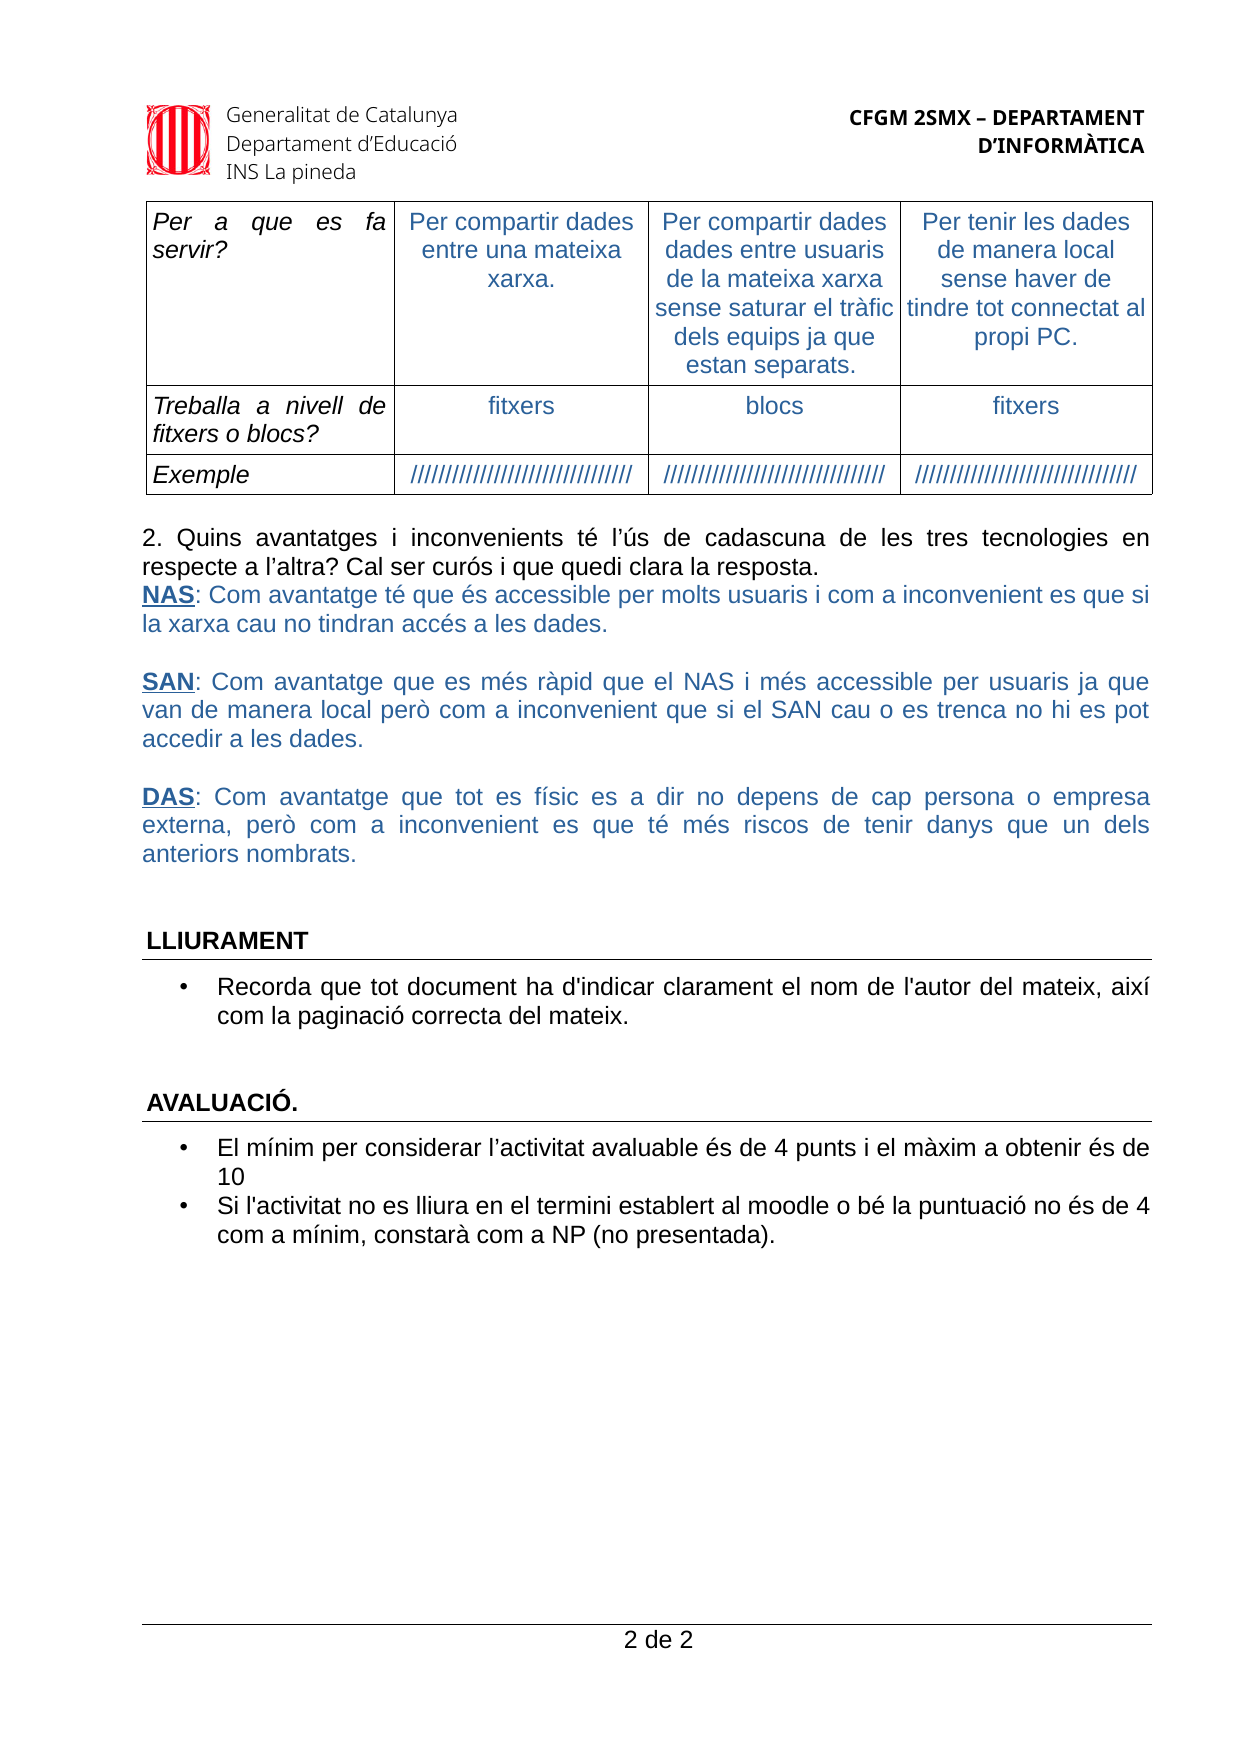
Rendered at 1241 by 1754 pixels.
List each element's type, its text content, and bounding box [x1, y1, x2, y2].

table_cell Per compartir dades entre una mateixa xarxa. [395, 202, 648, 385]
table_cell Per a que es fa servir? [147, 202, 394, 385]
table_cell //////////////////////////////// [395, 455, 648, 494]
table_cell //////////////////////////////// [649, 455, 900, 494]
table_cell Per tenir les dades de manera local sense haver de tindre tot connectat al propi PC. [901, 202, 1152, 385]
text DAS: Com avantatge que tot es físic es a dir no depens de cap persona o empresa externa, però com a inconvenient es que té més riscos de tenir danys que un dels anteriors nombrats. [142, 782, 1152, 868]
table_cell Treballa a nivell de fitxers o blocs? [147, 386, 394, 454]
table_cell blocs [649, 386, 900, 454]
subtitle AVALUACIÓ. [142, 1083, 1152, 1121]
picture [141, 105, 214, 175]
table_cell Per compartir dades dades entre usuaris de la mateixa xarxa sense saturar el tràfic dels equips ja que estan separats. [649, 202, 900, 385]
list Recorda que tot document ha d'indicar clarament el nom de l'autor del mateix, així com la paginació correcta del mateix. [179, 972, 1152, 1029]
table_cell Exemple [147, 455, 394, 494]
text SAN: Com avantatge que es més ràpid que el NAS i més accessible per usuaris ja que van de manera local però com a inconvenient que si el SAN cau o es trenca no hi es pot accedir a les dades. [142, 667, 1152, 753]
table_cell fitxers [395, 386, 648, 454]
text 2. Quins avantatges i inconvenients té l’ús de cadascuna de les tres tecnologies en respecte a l’altra? Cal ser curós i que quedi clara la resposta. [142, 523, 1152, 581]
text NAS: Com avantatge té que és accessible per molts usuaris i com a inconvenient es que si la xarxa cau no tindran accés a les dades. [142, 581, 1152, 638]
table_cell fitxers [901, 386, 1152, 454]
list El mínim per considerar l’activitat avaluable és de 4 punts i el màxim a obtenir és de 10 [179, 1133, 1152, 1191]
subtitle LLIURAMENT [142, 922, 1152, 959]
table_cell //////////////////////////////// [901, 455, 1152, 494]
list Si l'activitat no es lliura en el termini establert al moodle o bé la puntuació no és de 4 com a mínim, constarà com a NP (no presentada). [179, 1191, 1152, 1248]
